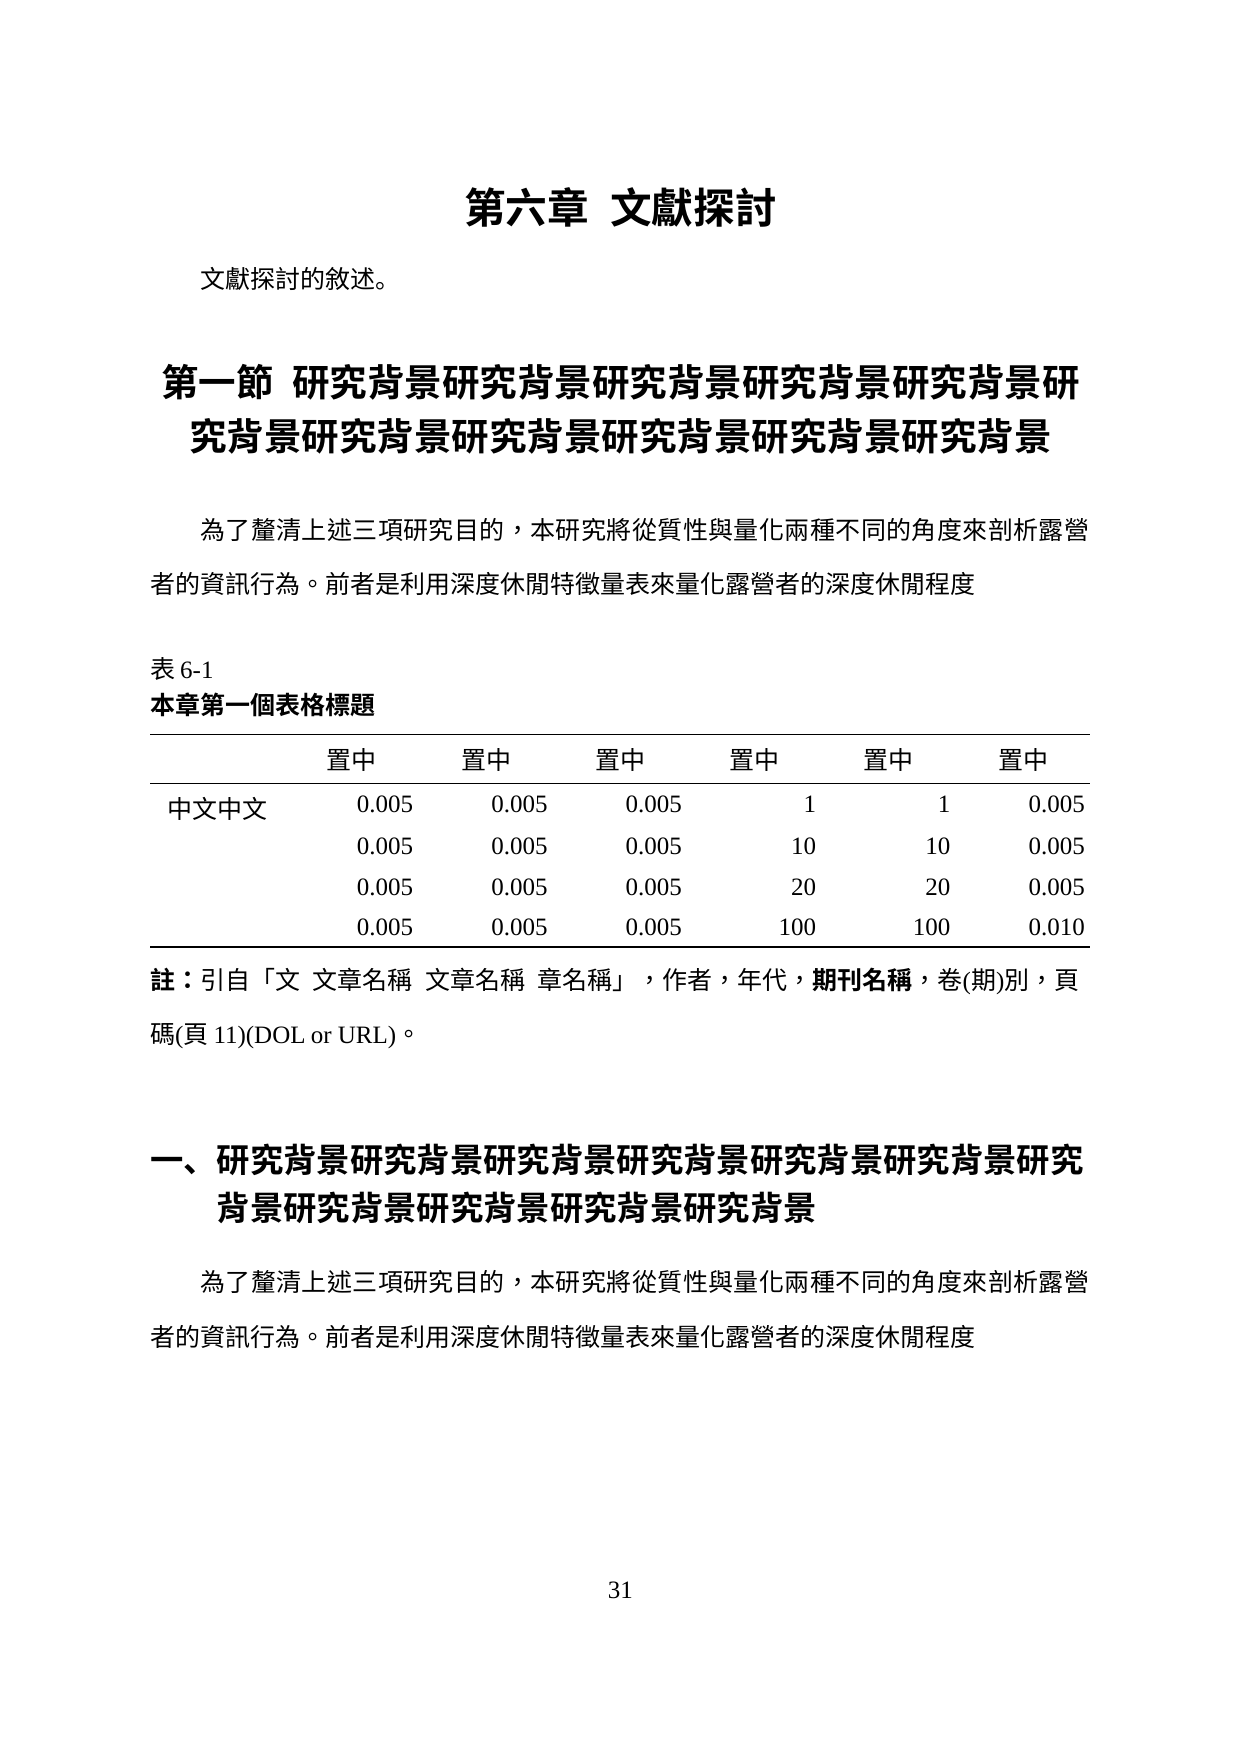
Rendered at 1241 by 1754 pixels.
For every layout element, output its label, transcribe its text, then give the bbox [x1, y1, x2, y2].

table_header 置中 [956, 735, 1090, 783]
table_cell 0.005 [956, 824, 1090, 866]
text 為了釐清上述三項研究目的，本研究將從質性與量化兩種不同的角度來剖析露營者的資訊行為。前者是利用深度休閒特徵量表來量化露營者的深度休閒程度 [150, 1263, 1090, 1353]
table_cell 0.005 [284, 824, 418, 866]
table_cell 1 [821, 784, 956, 824]
table_header 置中 [284, 735, 418, 783]
table_cell 0.005 [284, 866, 418, 906]
table_header [150, 735, 284, 783]
table_header 置中 [553, 735, 687, 783]
subtitle 第一節 研究背景研究背景研究背景研究背景研究背景研究背景研究背景研究背景研究背景研究背景研究背景 [150, 353, 1090, 461]
table_cell 0.005 [553, 824, 687, 866]
subtitle 一、研究背景研究背景研究背景研究背景研究背景研究背景研究背景研究背景研究背景研究背景研究背景 [150, 1134, 1090, 1230]
table_cell 0.005 [956, 784, 1090, 824]
table_cell 0.005 [419, 866, 553, 906]
table_cell 0.005 [553, 866, 687, 906]
table_cell 100 [687, 906, 821, 946]
table_header 置中 [419, 735, 553, 783]
table_cell 1 [687, 784, 821, 824]
text 註：引自「文 文章名稱 文章名稱 章名稱」，作者，年代，期刊名稱，卷(期)別，頁碼(頁11)(DOL or URL)。 [150, 960, 1090, 1051]
table_cell 0.005 [419, 784, 553, 824]
table_cell 0.005 [284, 906, 418, 946]
table_cell 0.005 [553, 784, 687, 824]
table_cell 0.005 [419, 906, 553, 946]
table_header 置中 [821, 735, 956, 783]
table_cell 20 [821, 866, 956, 906]
table_cell 中文中文 [150, 784, 284, 946]
table_cell 0.005 [956, 866, 1090, 906]
table_cell 10 [687, 824, 821, 866]
table_header 置中 [687, 735, 821, 783]
table_cell 100 [821, 906, 956, 946]
table_cell 0.005 [419, 824, 553, 866]
text 文獻探討的敘述。 [150, 260, 1090, 296]
table_cell 20 [687, 866, 821, 906]
text 表6-1 本章第一個表格標題 [150, 649, 1090, 722]
table_cell 0.005 [553, 906, 687, 946]
table_cell 0.010 [956, 906, 1090, 946]
table_cell 10 [821, 824, 956, 866]
subtitle 第六章 文獻探討 [150, 175, 1090, 235]
table_cell 0.005 [284, 784, 418, 824]
text 為了釐清上述三項研究目的，本研究將從質性與量化兩種不同的角度來剖析露營者的資訊行為。前者是利用深度休閒特徵量表來量化露營者的深度休閒程度 [150, 510, 1090, 601]
